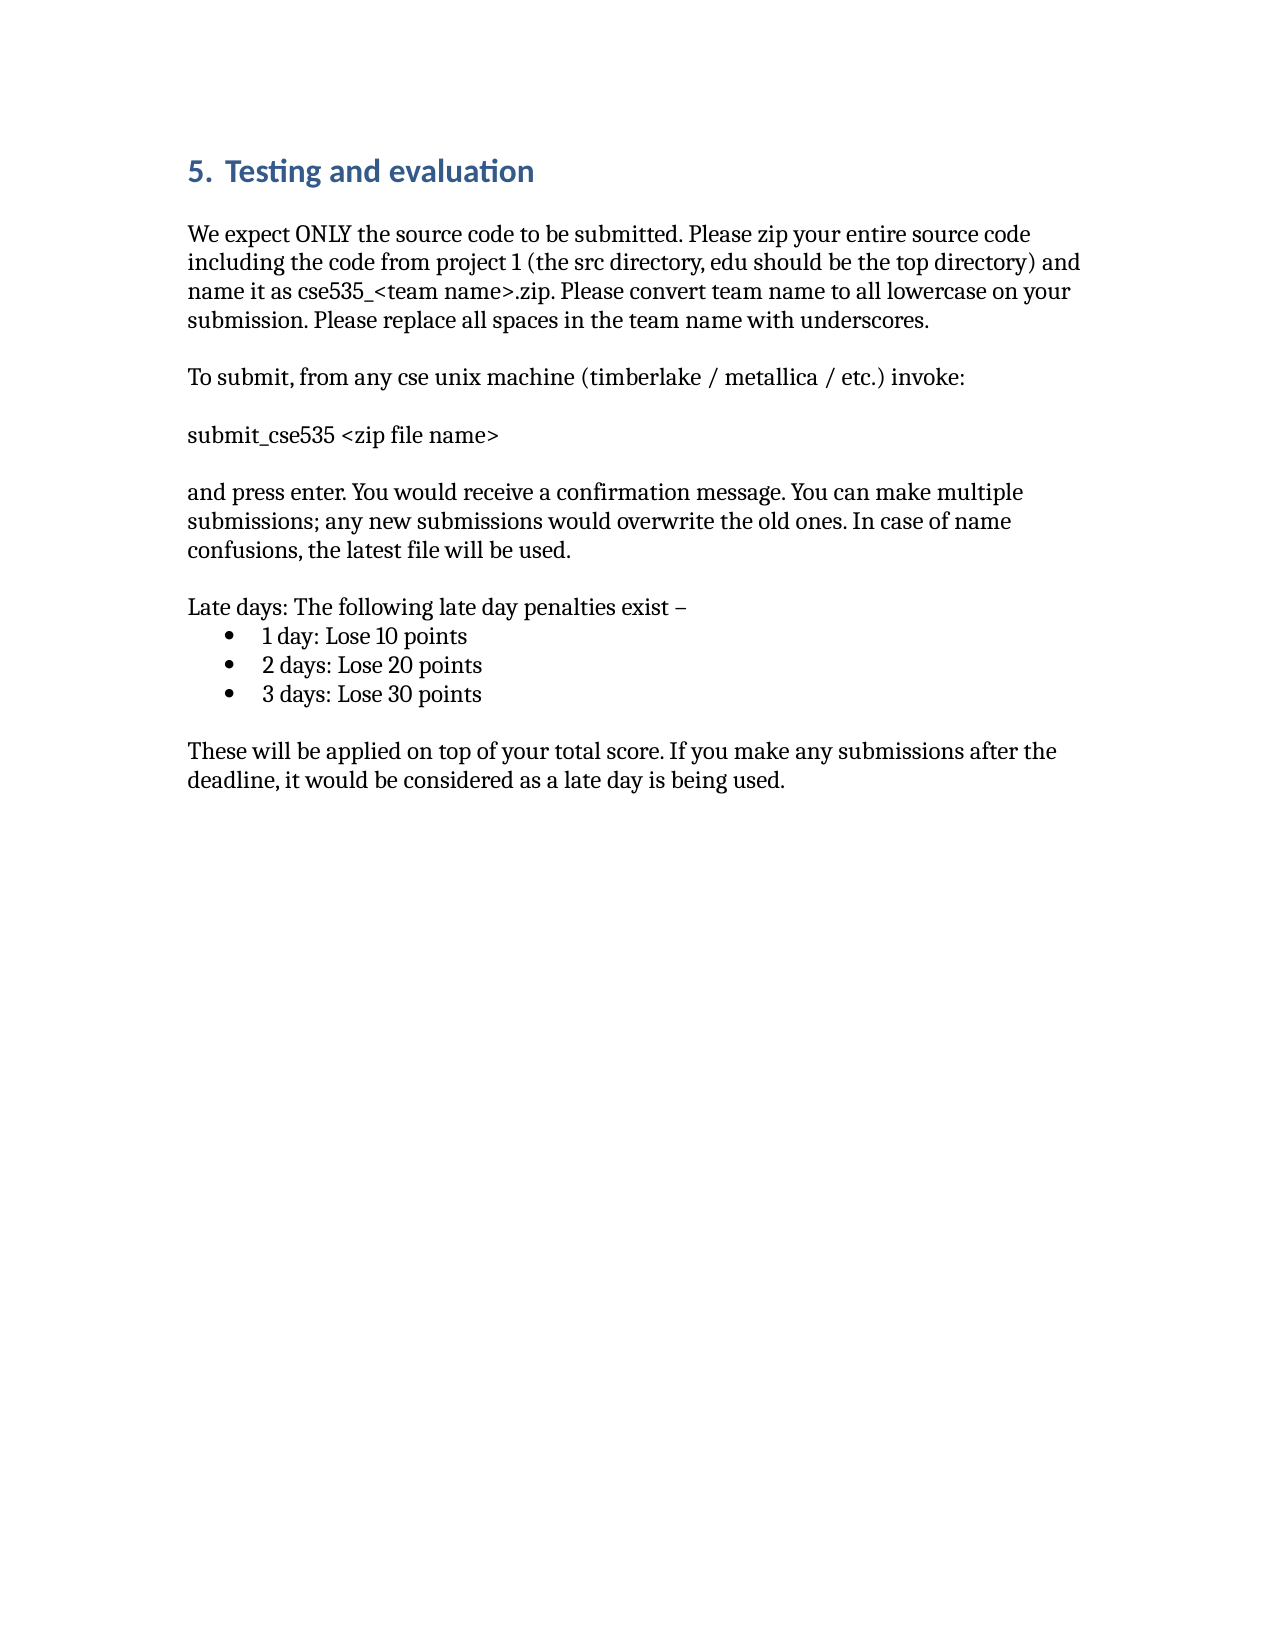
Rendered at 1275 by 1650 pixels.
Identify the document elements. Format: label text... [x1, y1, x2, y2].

list 1 day: Lose 10 points [225, 622, 1087, 651]
list 2 days: Lose 20 points [225, 651, 1087, 679]
text We expect ONLY the source code to be submitted. Please zip your entire source code including the code from project 1 (the src directory, edu should be the top directory) and name it as cse535_<team name>.zip. Please convert team name to all lowercase on your submission. Please replace all spaces in the team name with underscores. [187, 219, 1087, 334]
text submit_cse535 <zip file name> [187, 421, 1087, 449]
text and press enter. You would receive a confirmation message. You can make multiple submissions; any new submissions would overwrite the old ones. In case of name confusions, the latest file will be used. [187, 478, 1087, 564]
text These will be applied on top of your total score. If you make any submissions after the deadline, it would be considered as a late day is being used. [187, 737, 1087, 794]
text To submit, from any cse unix machine (timberlake / metallica / etc.) invoke: [187, 363, 1087, 392]
text Late days: The following late day penalties exist – [187, 593, 1087, 622]
list 3 days: Lose 30 points [225, 679, 1087, 708]
subtitle Testing and evaluation [187, 150, 1087, 191]
